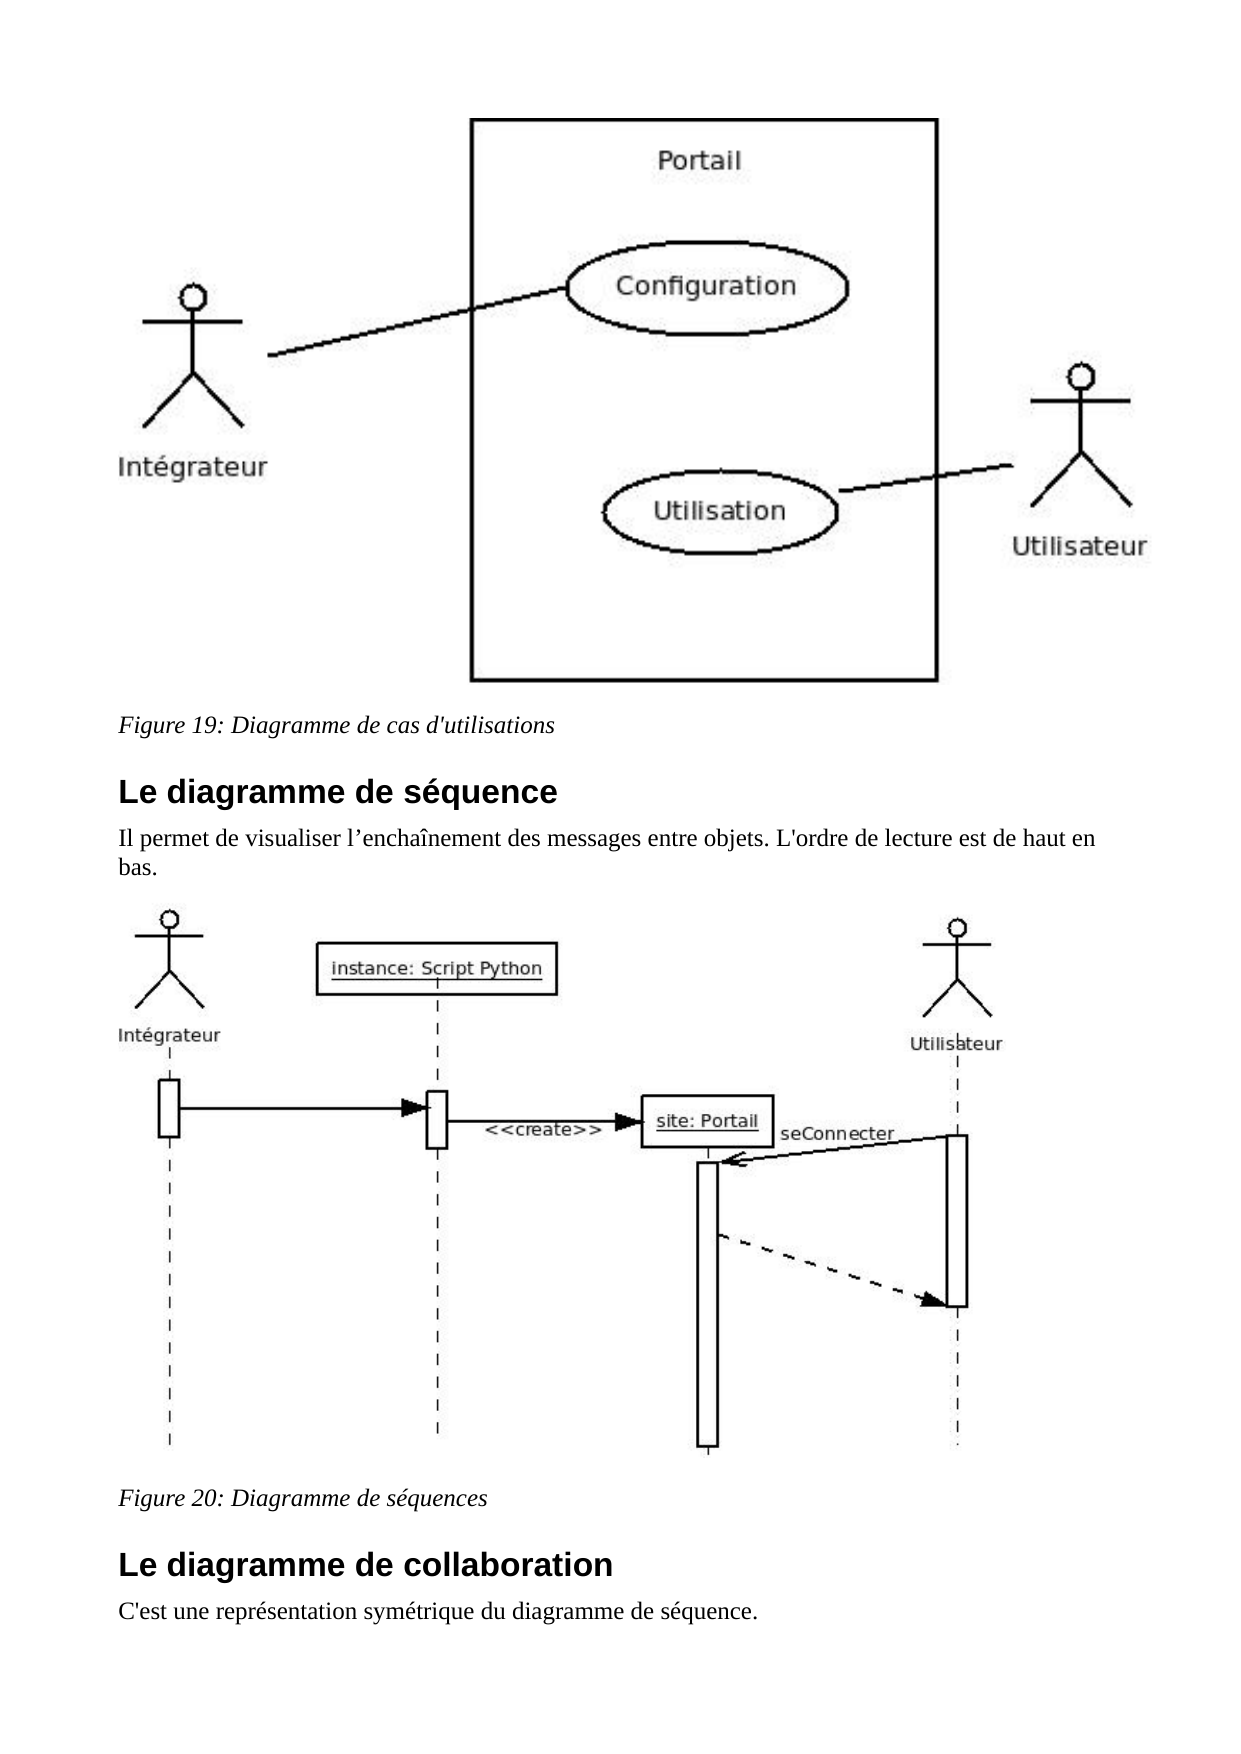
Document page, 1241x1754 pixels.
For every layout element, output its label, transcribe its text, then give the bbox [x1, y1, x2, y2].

picture [118, 893, 1007, 1458]
picture [118, 118, 1154, 685]
text Il permet de visualiser l’enchaînement des messages entre objets. L'ordre de lecture est de haut en bas. [118, 823, 1122, 881]
subtitle Le diagramme de séquence [118, 772, 1122, 811]
text C'est une représentation symétrique du diagramme de séquence. [118, 1596, 1122, 1625]
text Figure 20: Diagramme de séquences [118, 1483, 1122, 1512]
subtitle Le diagramme de collaboration [118, 1545, 1122, 1584]
text Figure 19: Diagramme de cas d'utilisations [118, 710, 1122, 738]
